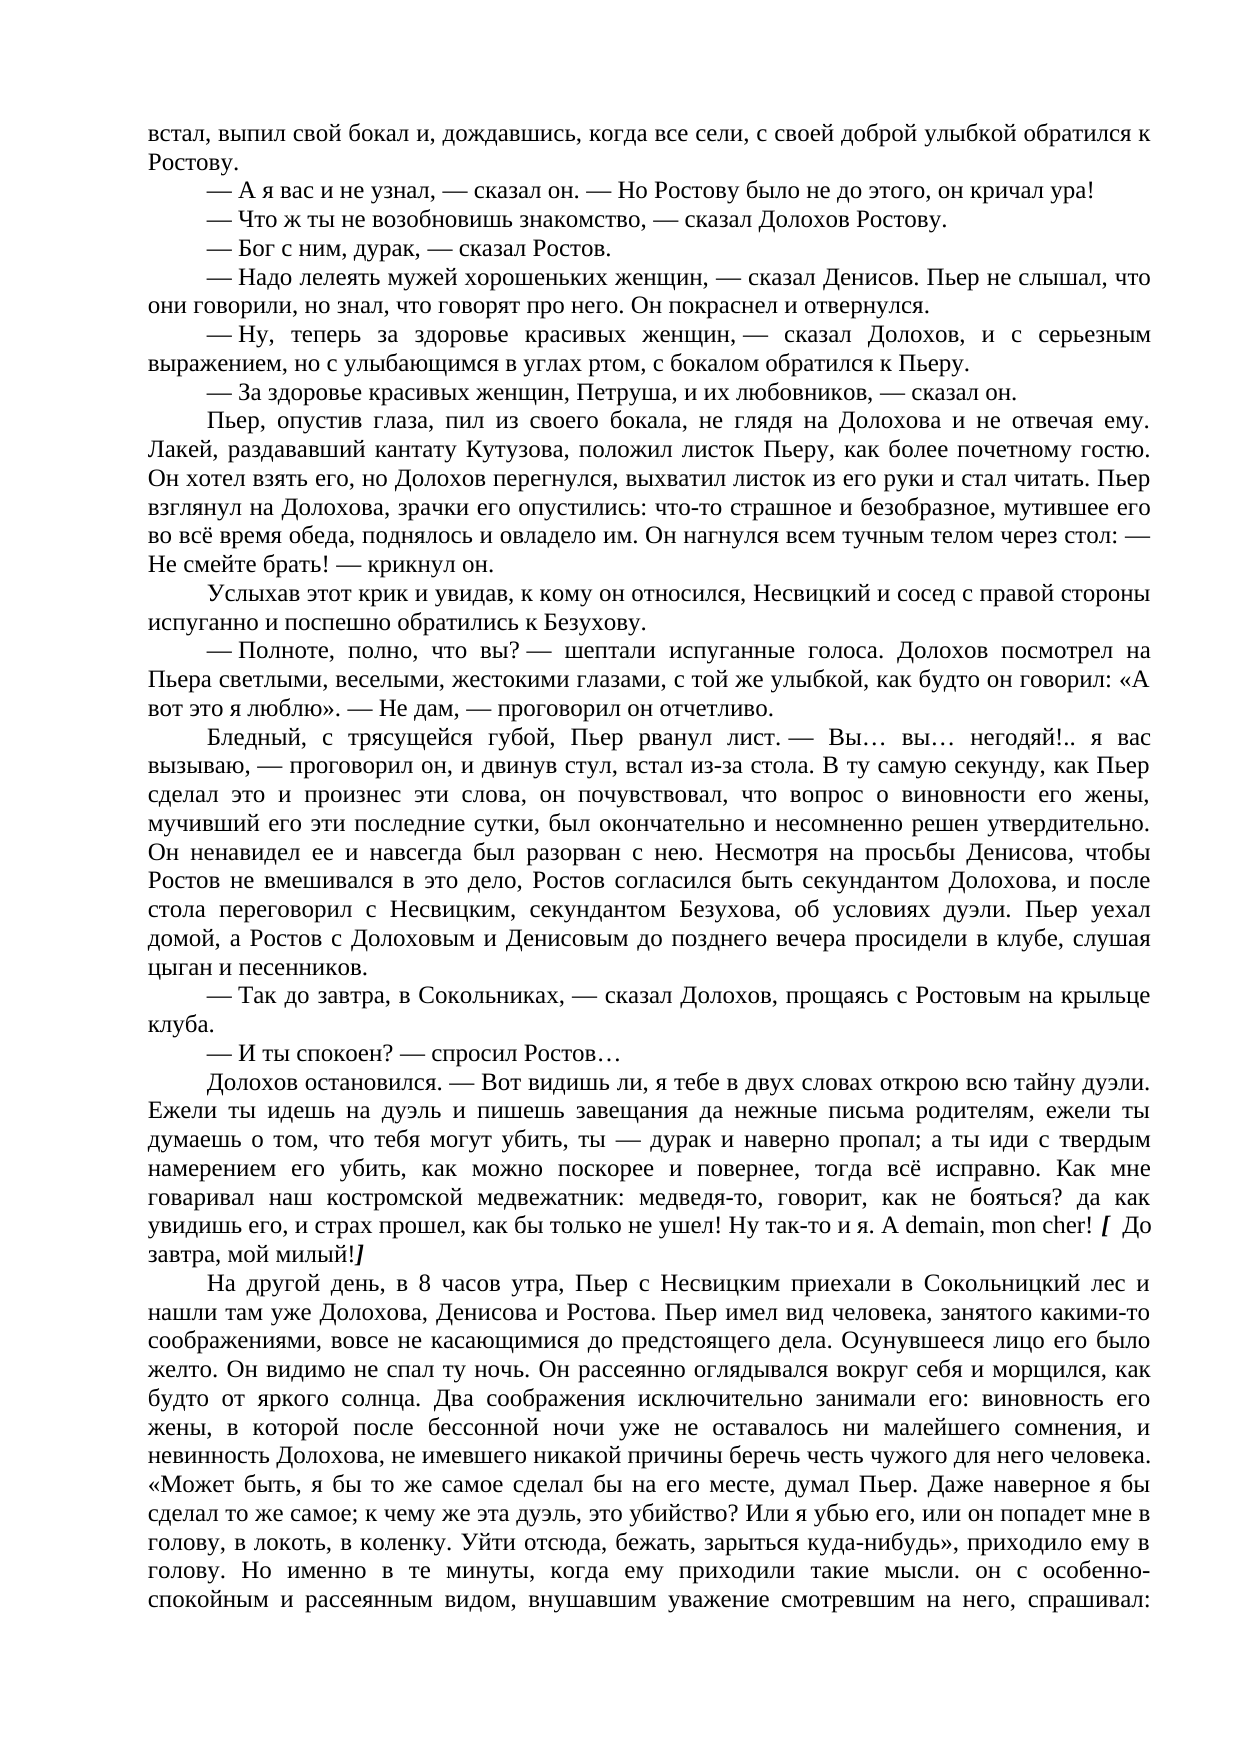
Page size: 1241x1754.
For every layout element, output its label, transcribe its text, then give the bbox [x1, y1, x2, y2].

text — Ну, теперь за здоровье красивых женщин, — сказал Долохов, и с серьезным выражением, но с улыбающимся в углах ртом, с бокалом обратился к Пьеру. [148, 319, 1152, 377]
text встал, выпил свой бокал и, дождавшись, когда все сели, с своей доброй улыбкой обратился к Ростову. [148, 118, 1152, 176]
text Долохов остановился. — Вот видишь ли, я тебе в двух словах открою всю тайну дуэли. Ежели ты идешь на дуэль и пишешь завещания да нежные письма родителям, ежели ты думаешь о том, что тебя могут убить, ты — дурак и наверно пропал; а ты иди с твердым намерением его убить, как можно поскорее и повернее, тогда всё исправно. Как мне говаривал наш костромской медвежатник: медведя-то, говорит, как не бояться? да как увидишь его, и страх прошел, как бы только не ушел! Ну так-то и я. A demain, mon cher! [ До завтра, мой милый!] [148, 1067, 1152, 1268]
text Услыхав этот крик и увидав, к кому он относился, Несвицкий и сосед с правой стороны испуганно и поспешно обратились к Безухову. [148, 578, 1152, 636]
text — И ты спокоен? — спросил Ростов… [148, 1038, 1152, 1067]
text — Полноте, полно, что вы? — шептали испуганные голоса. Долохов посмотрел на Пьера светлыми, веселыми, жестокими глазами, с той же улыбкой, как будто он говорил: «А вот это я люблю». — Не дам, — проговорил он отчетливо. [148, 636, 1152, 722]
text На другой день, в 8 часов утра, Пьер с Несвицким приехали в Сокольницкий лес и нашли там уже Долохова, Денисова и Ростова. Пьер имел вид человека, занятого какими-то соображениями, вовсе не касающимися до предстоящего дела. Осунувшееся лицо его было желто. Он видимо не спал ту ночь. Он рассеянно оглядывался вокруг себя и морщился, как будто от яркого солнца. Два соображения исключительно занимали его: виновность его жены, в которой после бессонной ночи уже не оставалось ни малейшего сомнения, и невинность Долохова, не имевшего никакой причины беречь честь чужого для него человека. «Может быть, я бы то же самое сделал бы на его месте, думал Пьер. Даже наверное я бы сделал то же самое; к чему же эта дуэль, это убийство? Или я убью его, или он попадет мне в голову, в локоть, в коленку. Уйти отсюда, бежать, зарыться куда-нибудь», приходило ему в голову. Но именно в те минуты, когда ему приходили такие мысли. он с особенно-спокойным и рассеянным видом, внушавшим уважение смотревшим на него, спрашивал: [148, 1268, 1152, 1613]
text — Надо лелеять мужей хорошеньких женщин, — сказал Денисов. Пьер не слышал, что они говорили, но знал, что говорят про него. Он покраснел и отвернулся. [148, 262, 1152, 319]
text — Так до завтра, в Сокольниках, — сказал Долохов, прощаясь с Ростовым на крыльце клуба. [148, 981, 1152, 1038]
text Бледный, с трясущейся губой, Пьер рванул лист. — Вы… вы… негодяй!.. я вас вызываю, — проговорил он, и двинув стул, встал из-за стола. В ту самую секунду, как Пьер сделал это и произнес эти слова, он почувствовал, что вопрос о виновности его жены, мучивший его эти последние сутки, был окончательно и несомненно решен утвердительно. Он ненавидел ее и навсегда был разорван с нею. Несмотря на просьбы Денисова, чтобы Ростов не вмешивался в это дело, Ростов согласился быть секундантом Долохова, и после стола переговорил с Несвицким, секундантом Безухова, об условиях дуэли. Пьер уехал домой, а Ростов с Долоховым и Денисовым до позднего вечера просидели в клубе, слушая цыган и песенников. [148, 722, 1152, 981]
text — Что ж ты не возобновишь знакомство, — сказал Долохов Ростову. [148, 204, 1152, 233]
text — А я вас и не узнал, — сказал он. — Но Ростову было не до этого, он кричал ура! [148, 176, 1152, 204]
text Пьер, опустив глаза, пил из своего бокала, не глядя на Долохова и не отвечая ему. Лакей, раздававший кантату Кутузова, положил листок Пьеру, как более почетному гостю. Он хотел взять его, но Долохов перегнулся, выхватил листок из его руки и стал читать. Пьер взглянул на Долохова, зрачки его опустились: что-то страшное и безобразное, мутившее его во всё время обеда, поднялось и овладело им. Он нагнулся всем тучным телом через стол: — Не смейте брать! — крикнул он. [148, 406, 1152, 578]
text — Бог с ним, дурак, — сказал Ростов. [148, 233, 1152, 262]
text — За здоровье красивых женщин, Петруша, и их любовников, — сказал он. [148, 377, 1152, 406]
